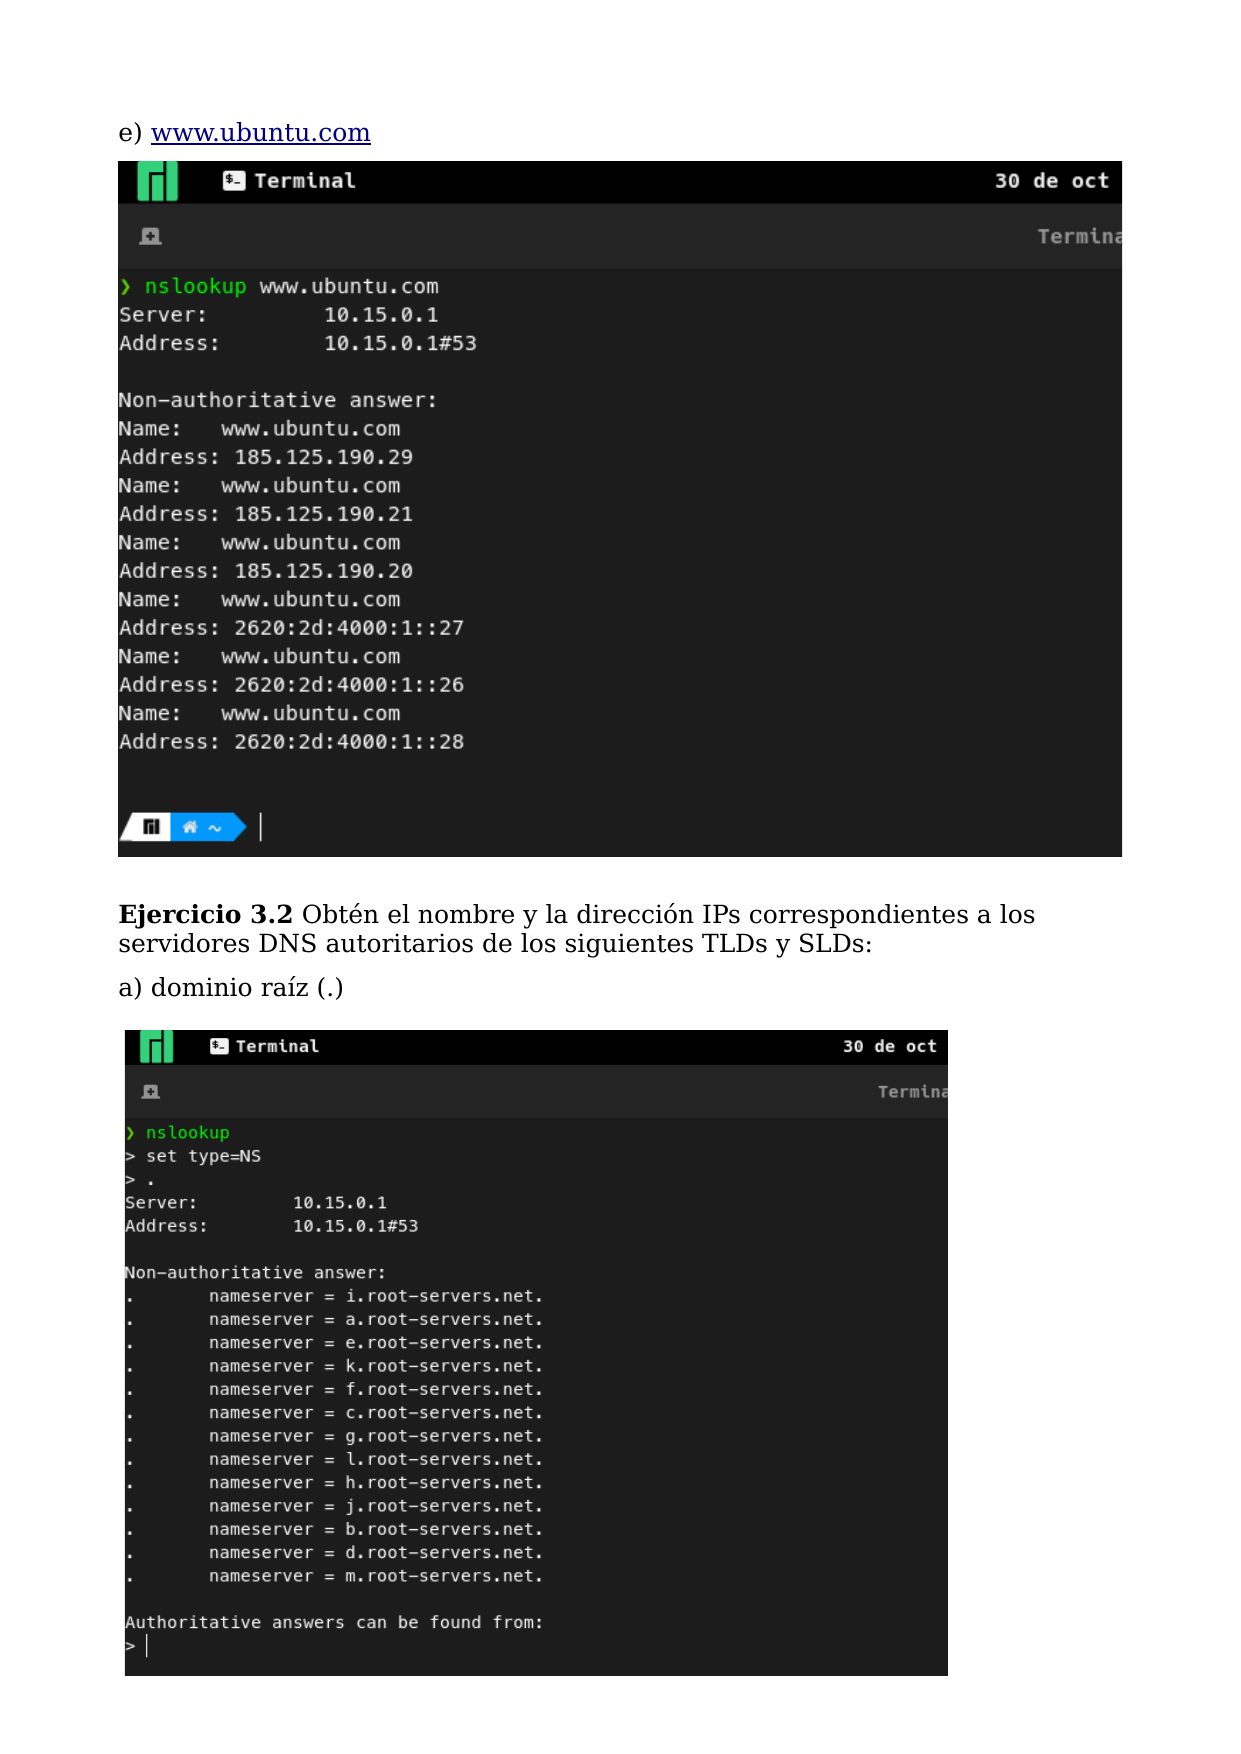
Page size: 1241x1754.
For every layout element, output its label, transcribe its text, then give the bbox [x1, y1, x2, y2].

text Ejercicio 3.2 Obtén el nombre y la dirección IPs correspondientes a los servidores DNS autoritarios de los siguientes TLDs y SLDs: [118, 900, 1122, 958]
text a) dominio raíz (.) [118, 973, 1122, 1002]
picture [118, 161, 1123, 857]
picture [124, 1030, 948, 1676]
text e) www.ubuntu.com [118, 118, 1122, 147]
